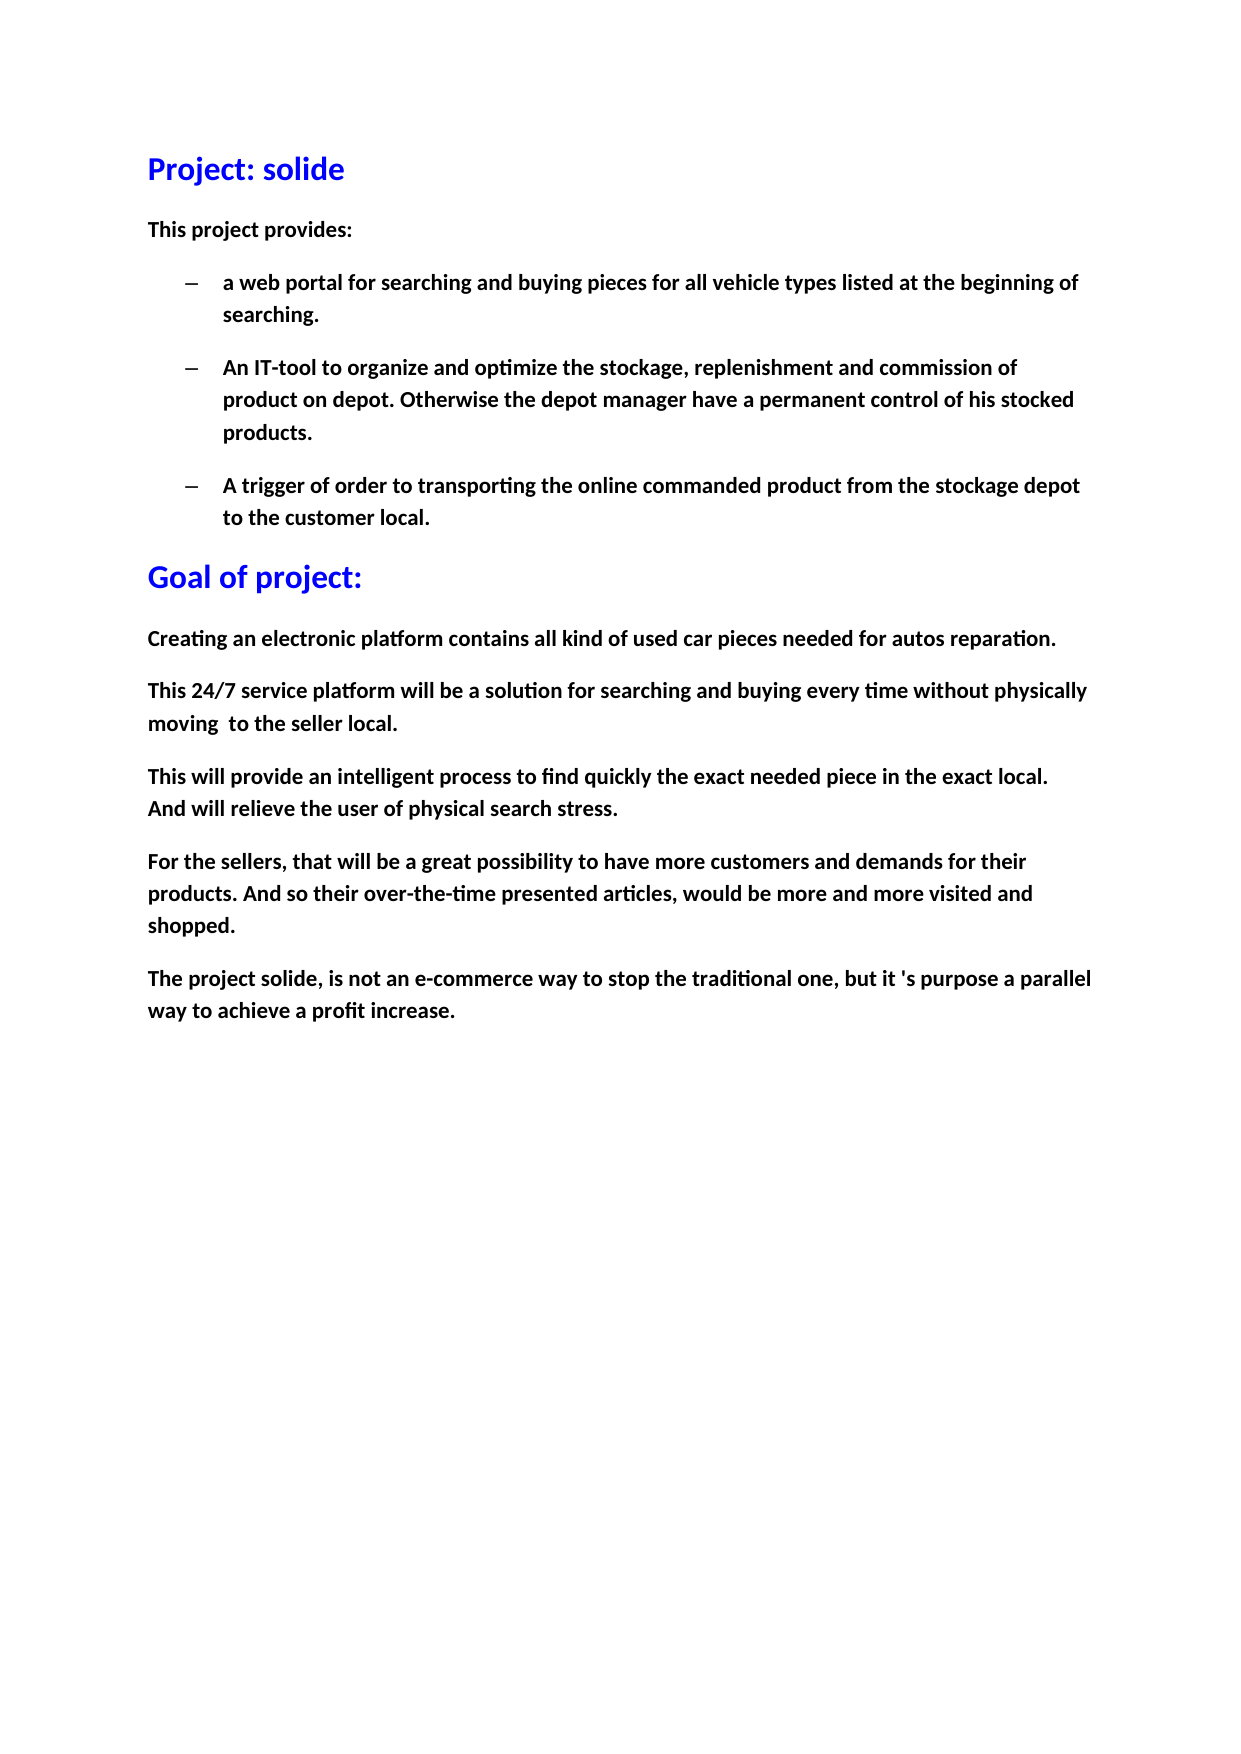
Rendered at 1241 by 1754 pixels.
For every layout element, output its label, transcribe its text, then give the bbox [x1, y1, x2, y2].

text The project solide, is not an e-commerce way to stop the traditional one, but it 's purpose a parallel way to achieve a profit increase. [148, 964, 1093, 1025]
text This project provides: [148, 215, 1093, 243]
list An IT-tool to organize and optimize the stockage, replenishment and commission of product on depot. Otherwise the depot manager have a permanent control of his stocked products. [185, 353, 1093, 446]
text Project: solide [148, 148, 1093, 188]
text Creating an electronic platform contains all kind of used car pieces needed for autos reparation. [148, 624, 1093, 652]
list A trigger of order to transporting the online commanded product from the stockage depot to the customer local. [185, 471, 1093, 531]
text This 24/7 service platform will be a solution for searching and buying every time without physically moving to the seller local. [148, 677, 1093, 737]
list a web portal for searching and buying pieces for all vehicle types listed at the beginning of searching. [185, 268, 1093, 328]
text This will provide an intelligent process to find quickly the exact needed piece in the exact local. And will relieve the user of physical search stress. [148, 762, 1093, 822]
text Goal of project: [148, 556, 1093, 597]
text For the sellers, that will be a great possibility to have more customers and demands for their products. And so their over-the-time presented articles, would be more and more visited and shopped. [148, 847, 1093, 939]
